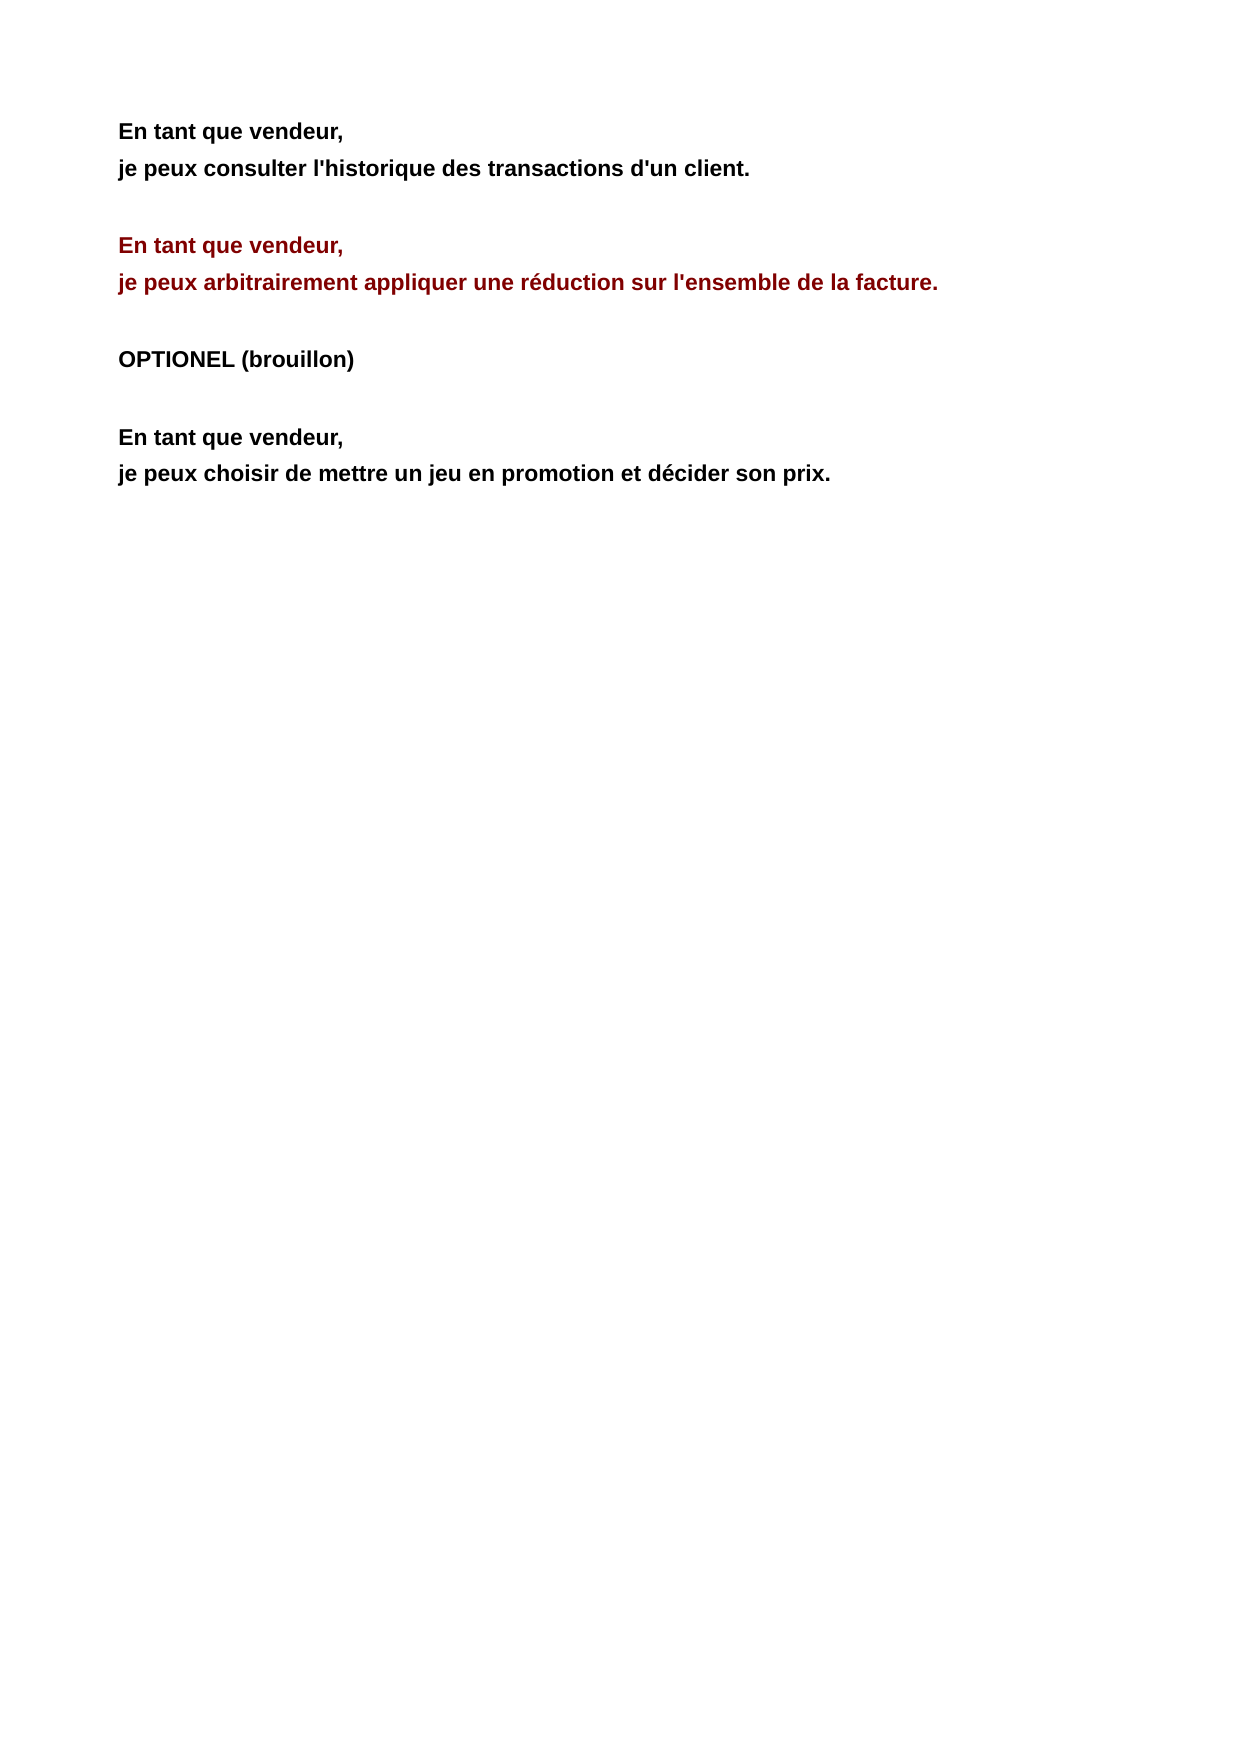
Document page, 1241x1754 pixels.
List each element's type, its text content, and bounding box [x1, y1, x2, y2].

text En tant que vendeur, [118, 232, 1122, 258]
text je peux consulter l'historique des transactions d'un client. [118, 154, 1122, 181]
text je peux choisir de mettre un jeu en promotion et décider son prix. [118, 460, 1122, 486]
text OPTIONEL (brouillon) [118, 346, 1122, 372]
text En tant que vendeur, [118, 424, 1122, 450]
text je peux arbitrairement appliquer une réduction sur l'ensemble de la facture. [118, 268, 1122, 295]
text En tant que vendeur, [118, 118, 1122, 144]
